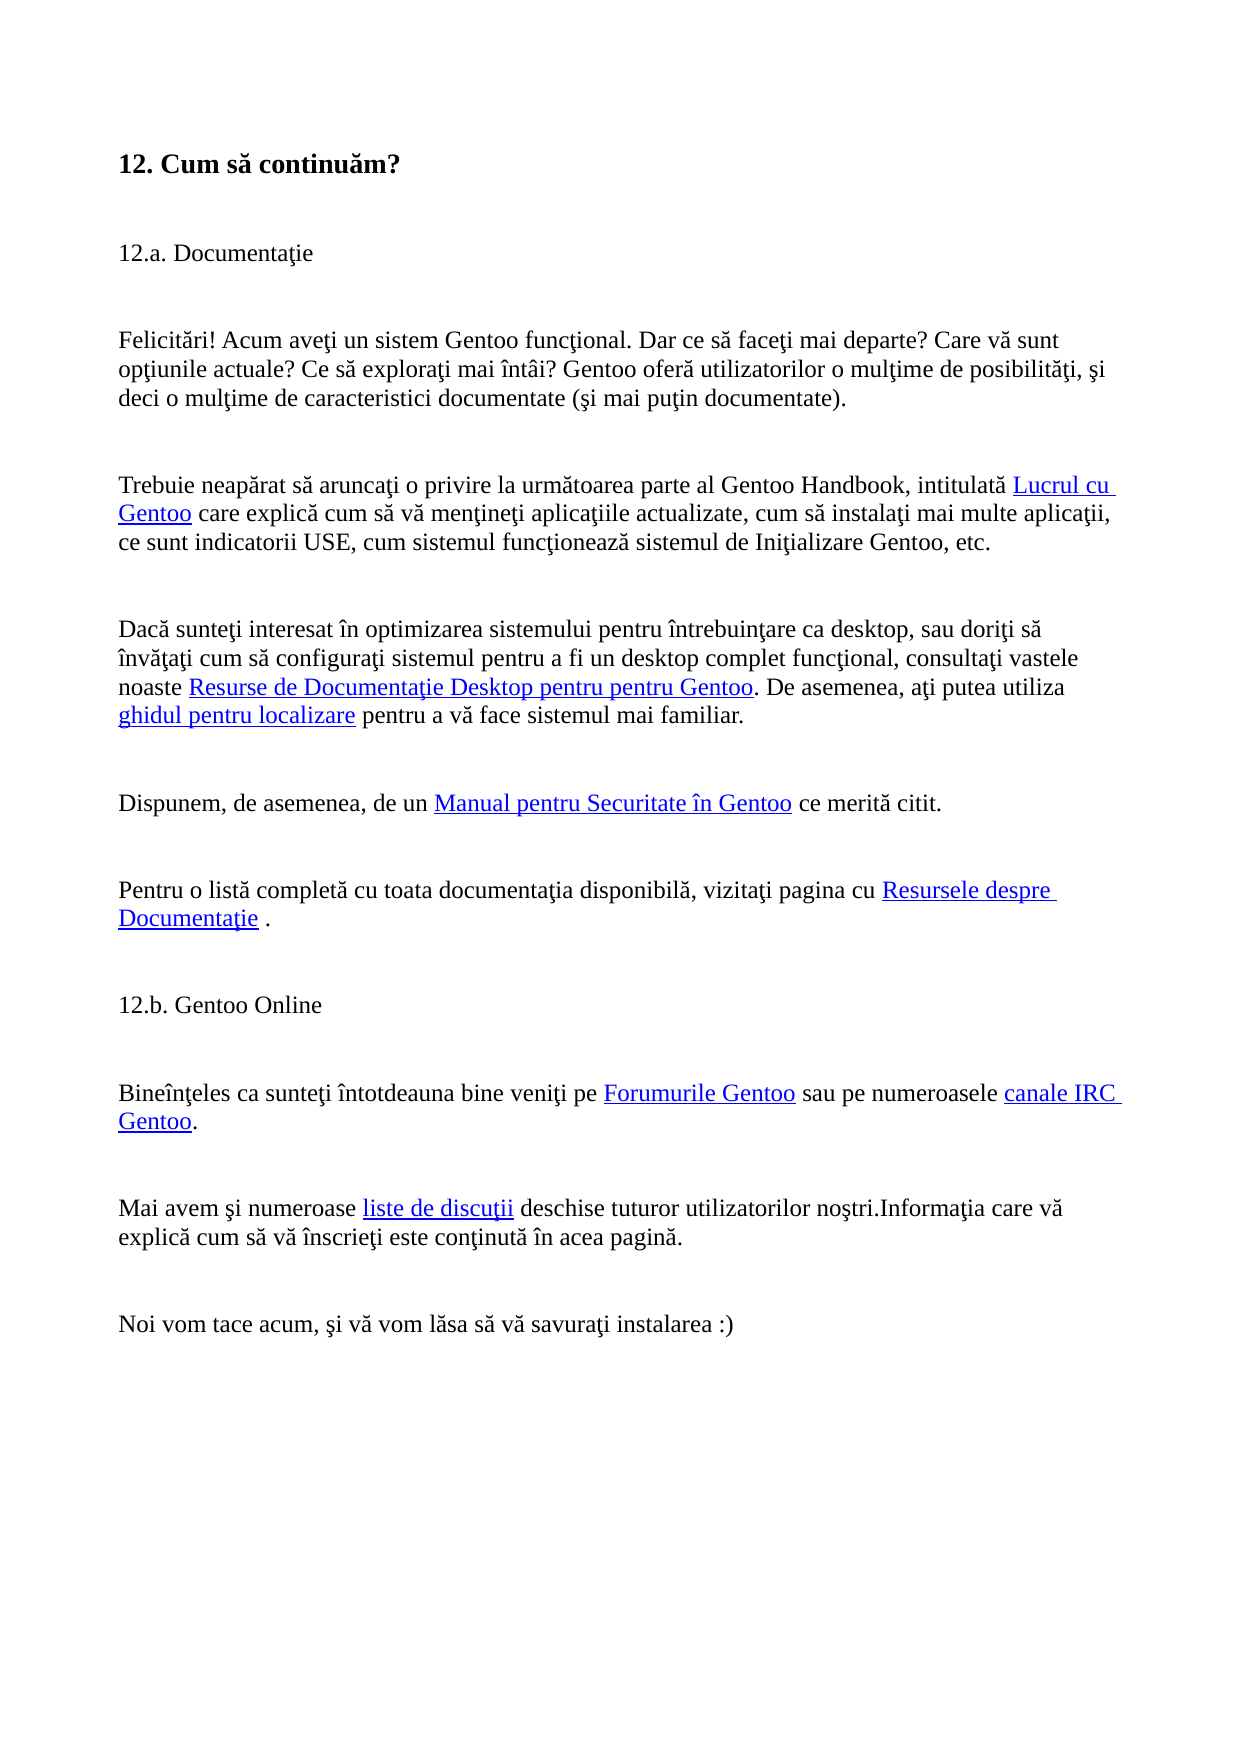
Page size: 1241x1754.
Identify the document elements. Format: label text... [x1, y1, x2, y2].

text 12.b. Gentoo Online [118, 991, 1122, 1019]
text Trebuie neapărat să aruncaţi o privire la următoarea parte al Gentoo Handbook, intitulată Lucrul cu Gentoo care explică cum să vă menţineţi aplicaţiile actualizate, cum să instalaţi mai multe aplicaţii, ce sunt indicatorii USE, cum sistemul funcţionează sistemul de Iniţializare Gentoo, etc. [118, 470, 1122, 556]
text Bineînţeles ca sunteţi întotdeauna bine veniţi pe Forumurile Gentoo sau pe numeroasele canale IRC Gentoo. [118, 1078, 1122, 1135]
text 12.a. Documentaţie [118, 238, 1122, 267]
text Dispunem, de asemenea, de un Manual pentru Securitate în Gentoo ce merită citit. [118, 788, 1122, 816]
text Felicitări! Acum aveţi un sistem Gentoo funcţional. Dar ce să faceţi mai departe? Care vă sunt opţiunile actuale? Ce să exploraţi mai întâi? Gentoo oferă utilizatorilor o mulţime de posibilităţi, şi deci o mulţime de caracteristici documentate (şi mai puţin documentate). [118, 325, 1122, 411]
text Dacă sunteţi interesat în optimizarea sistemului pentru întrebuinţare ca desktop, sau doriţi să învăţaţi cum să configuraţi sistemul pentru a fi un desktop complet funcţional, consultaţi vastele noaste Resurse de Documentaţie Desktop pentru pentru Gentoo. De asemenea, aţi putea utiliza ghidul pentru localizare pentru a vă face sistemul mai familiar. [118, 614, 1122, 729]
subtitle 12. Cum să continuăm? [118, 147, 1122, 180]
text Pentru o listă completă cu toata documentaţia disponibilă, vizitaţi pagina cu Resursele despre Documentaţie . [118, 875, 1122, 932]
text Mai avem şi numeroase liste de discuţii deschise tuturor utilizatorilor noştri.Informaţia care vă explică cum să vă înscrieţi este conţinută în acea pagină. [118, 1193, 1122, 1251]
text Noi vom tace acum, şi vă vom lăsa să vă savuraţi instalarea :) [118, 1309, 1122, 1338]
